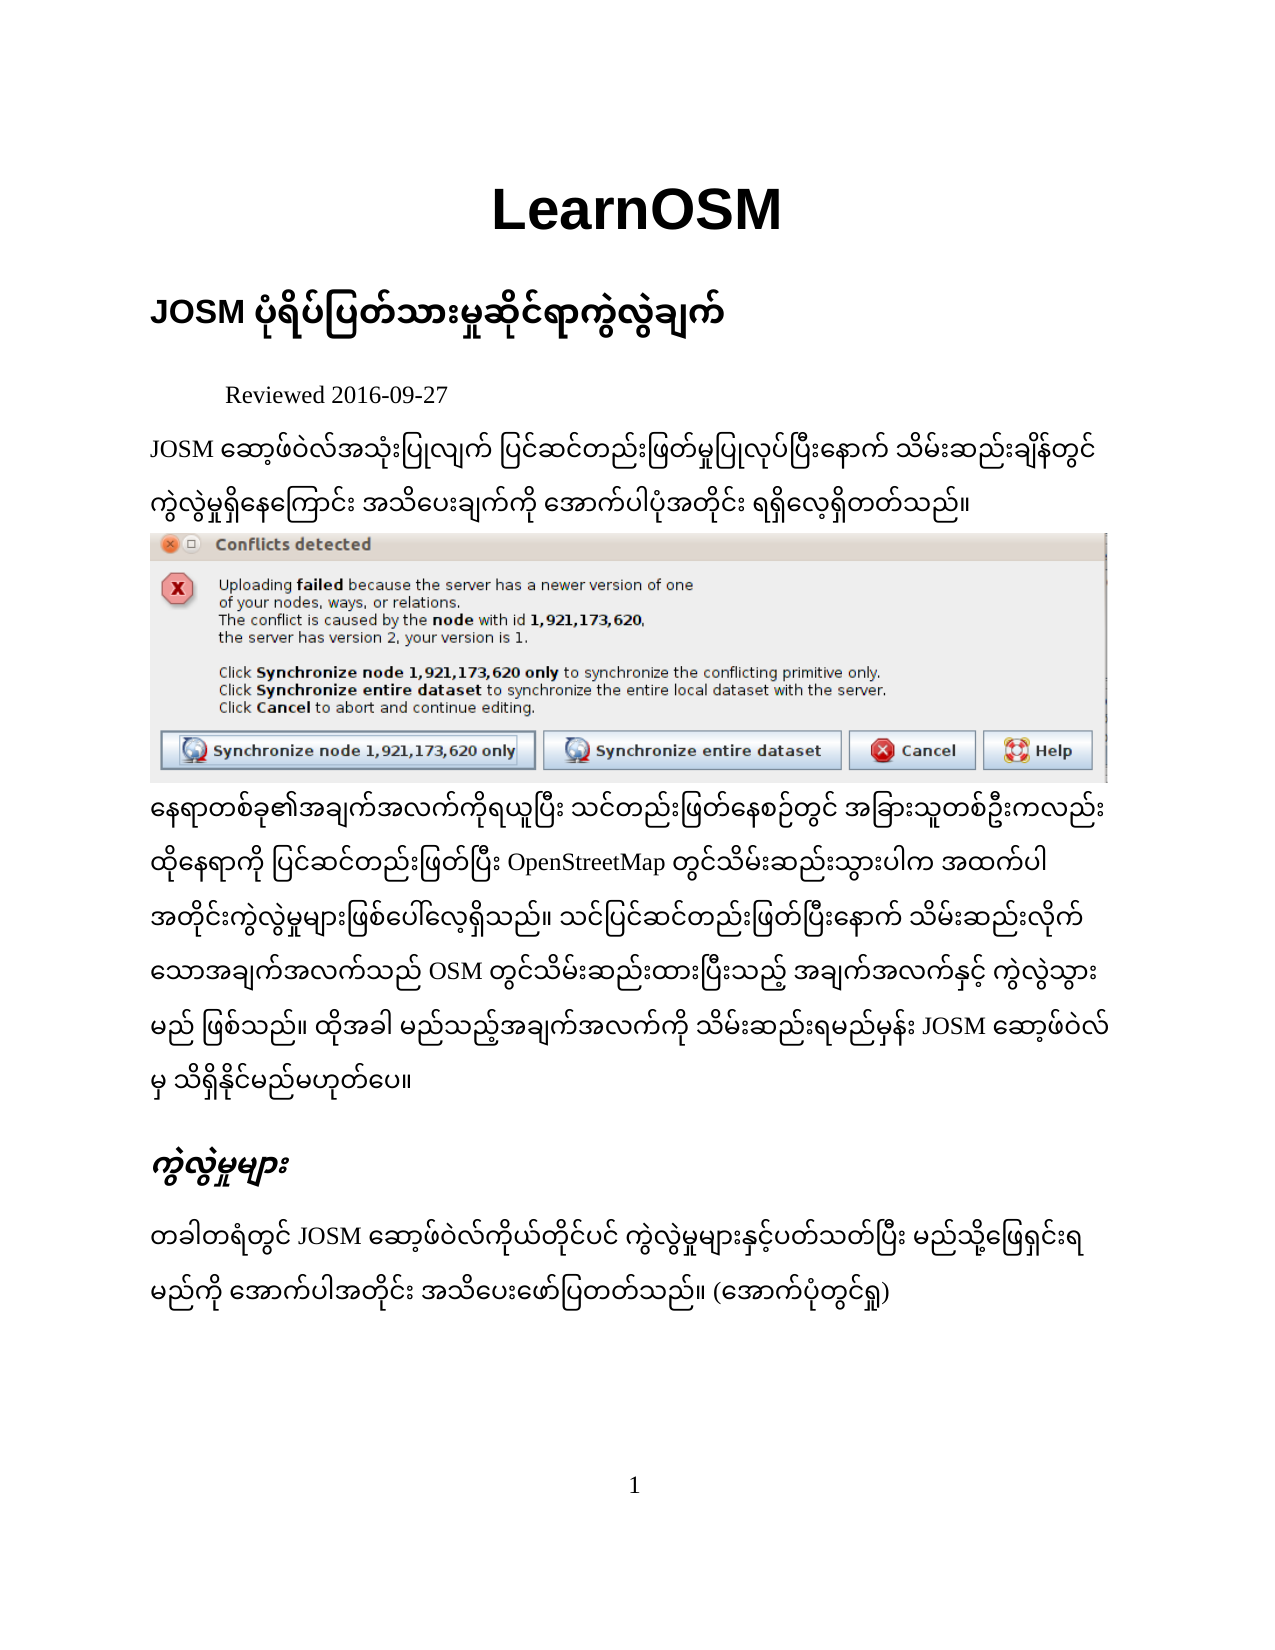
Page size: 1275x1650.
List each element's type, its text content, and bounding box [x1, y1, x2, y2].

subtitle ကွဲလွဲမှုများ [150, 1135, 1125, 1199]
subtitle JOSM ပုံရိပ်ပြတ်သားမှုဆိုင်ရာကွဲလွဲချက် [150, 279, 1125, 353]
text တခါတရံတွင် JOSM ဆော့ဖ်ဝဲလ်ကိုယ်တိုင်ပင် ကွဲလွဲမှုများနှင့်ပတ်သတ်ပြီး မည်သို့ဖြေရှင်းရမည်ကို အောက်ပါအတိုင်း အသိပေးဖော်ပြတတ်သည်။ (အောက်ပုံတွင်ရှု) [150, 1212, 1125, 1321]
text JOSM ဆော့ဖ်ဝဲလ်အသုံးပြုလျက် ပြင်ဆင်တည်းဖြတ်မှုပြုလုပ်ပြီးနောက် သိမ်းဆည်းချိန်တွင် ကွဲလွဲမှုရှိနေကြောင်း အသိပေးချက်ကို အောက်ပါပုံအတိုင်း ရရှိလေ့ရှိတတ်သည်။ နေရာတစ်ခု၏အချက်အလက်ကိုရယူပြီး သင်တည်းဖြတ်နေစဉ်တွင် အခြားသူတစ်ဦးကလည်း ထိုနေရာကို ပြင်ဆင်တည်းဖြတ်ပြီး OpenStreetMap တွင်သိမ်းဆည်းသွားပါက အထက်ပါအတိုင်းကွဲလွဲမှုများဖြစ်ပေါ်လေ့ရှိသည်။ သင်ပြင်ဆင်တည်းဖြတ်ပြီးနောက် သိမ်းဆည်းလိုက် သောအချက်အလက်သည် OSM တွင်သိမ်းဆည်းထားပြီးသည့် အချက်အလက်နှင့် ကွဲလွဲသွားမည် ဖြစ်သည်။ ထိုအခါ မည်သည့်အချက်အလက်ကို သိမ်းဆည်းရမည်မှန်း JOSM ဆော့ဖ်ဝဲလ်မှ သိရှိနိုင်မည်မဟုတ်ပေ။ [150, 424, 1125, 1110]
text Reviewed 2016-09-27 [225, 380, 1125, 409]
picture [150, 533, 1108, 783]
title LearnOSM [150, 175, 1125, 242]
